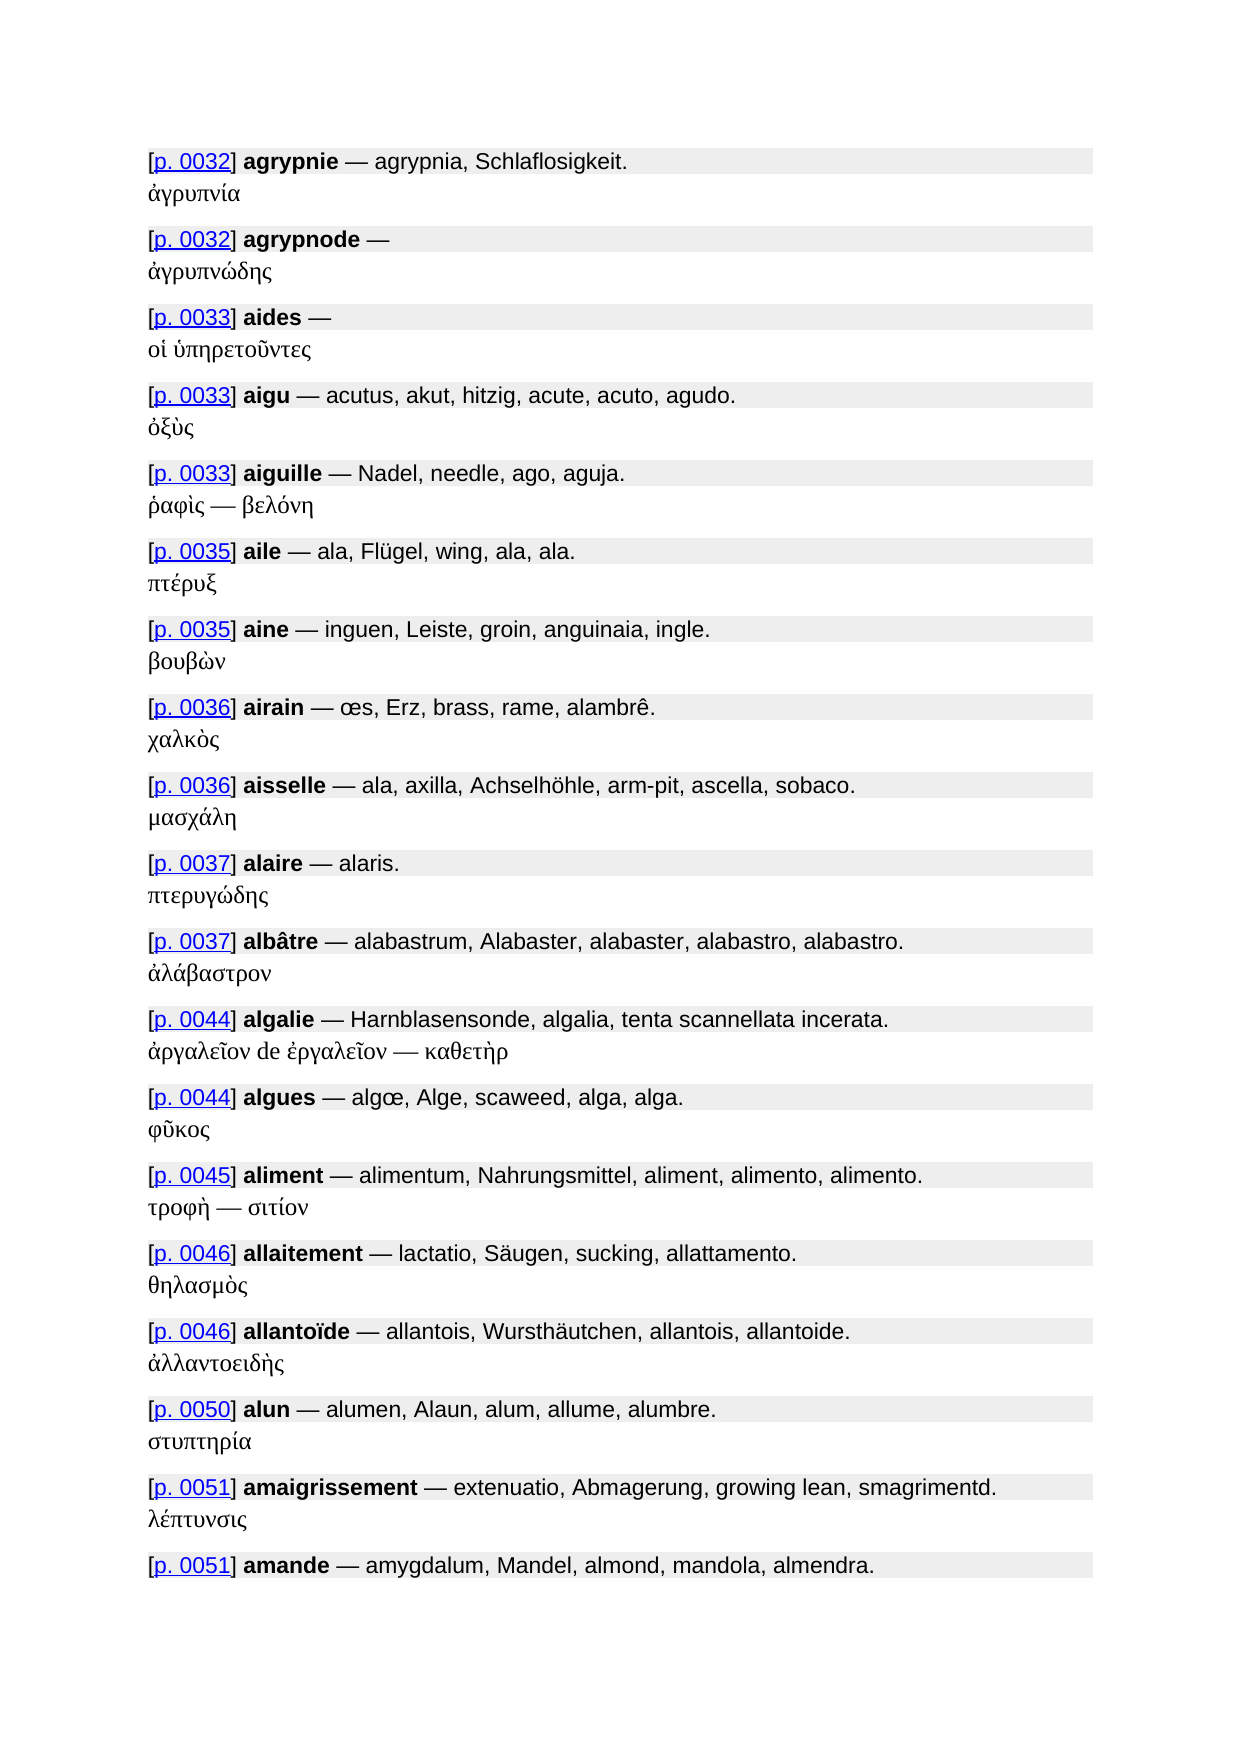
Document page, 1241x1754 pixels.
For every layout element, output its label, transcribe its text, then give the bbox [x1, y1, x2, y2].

text [p. 0036] aisselle — ala, axilla, Achselhöhle, arm-pit, ascella, sobaco. [148, 772, 1093, 798]
text [p. 0032] agrypnode — [148, 226, 1093, 252]
text οἱ ὑπηρετοῦντες [148, 334, 1093, 363]
text [p. 0035] aile — ala, Flügel, wing, ala, ala. [148, 538, 1093, 564]
text [p. 0045] aliment — alimentum, Nahrungsmittel, aliment, alimento, alimento. [148, 1162, 1093, 1188]
text [p. 0033] aigu — acutus, akut, hitzig, acute, acuto, agudo. [148, 382, 1093, 408]
text ἀγρυπνώδης [148, 256, 1093, 284]
text χαλκὸς [148, 724, 1093, 753]
text μασχάλη [148, 802, 1093, 831]
text πτέρυξ [148, 568, 1093, 597]
text [p. 0046] allaitement — lactatio, Säugen, sucking, allattamento. [148, 1240, 1093, 1266]
text [p. 0051] amande — amygdalum, Mandel, almond, mandola, almendra. [148, 1552, 1093, 1578]
text λέπτυνσις [148, 1504, 1093, 1533]
text ἀργαλεῖον de ἐργαλεῖον — καθετὴρ [148, 1036, 1093, 1065]
text [p. 0044] algalie — Harnblasensonde, algalia, tenta scannellata incerata. [148, 1006, 1093, 1032]
text [p. 0051] amaigrissement — extenuatio, Abmagerung, growing lean, smagrimentd. [148, 1474, 1093, 1500]
text [p. 0032] agrypnie — agrypnia, Schlaflosigkeit. [148, 148, 1093, 174]
text [p. 0037] albâtre — alabastrum, Alabaster, alabaster, alabastro, alabastro. [148, 928, 1093, 954]
text ὀξὺς [148, 412, 1093, 441]
text [p. 0036] airain — œs, Erz, brass, rame, alambrê. [148, 694, 1093, 720]
text φῦκος [148, 1114, 1093, 1143]
text [p. 0033] aides — [148, 304, 1093, 330]
text ἀγρυπνία [148, 178, 1093, 207]
text [p. 0037] alaire — alaris. [148, 850, 1093, 876]
text [p. 0046] allantoïde — allantois, Wursthäutchen, allantois, allantoide. [148, 1318, 1093, 1344]
text στυπτηρία [148, 1426, 1093, 1455]
text ἀλλαντοειδὴς [148, 1348, 1093, 1377]
text [p. 0033] aiguille — Nadel, needle, ago, aguja. [148, 460, 1093, 486]
text θηλασμὸς [148, 1270, 1093, 1299]
text ἀλάβαστρον [148, 958, 1093, 987]
text τροφὴ — σιτίον [148, 1192, 1093, 1221]
text βουβὼν [148, 646, 1093, 675]
text ῥαφὶς — βελόνη [148, 490, 1093, 519]
text [p. 0044] algues — algœ, Alge, scaweed, alga, alga. [148, 1084, 1093, 1110]
text [p. 0035] aine — inguen, Leiste, groin, anguinaia, ingle. [148, 616, 1093, 642]
text [p. 0050] alun — alumen, Alaun, alum, allume, alumbre. [148, 1396, 1093, 1422]
text πτερυγώδης [148, 880, 1093, 909]
